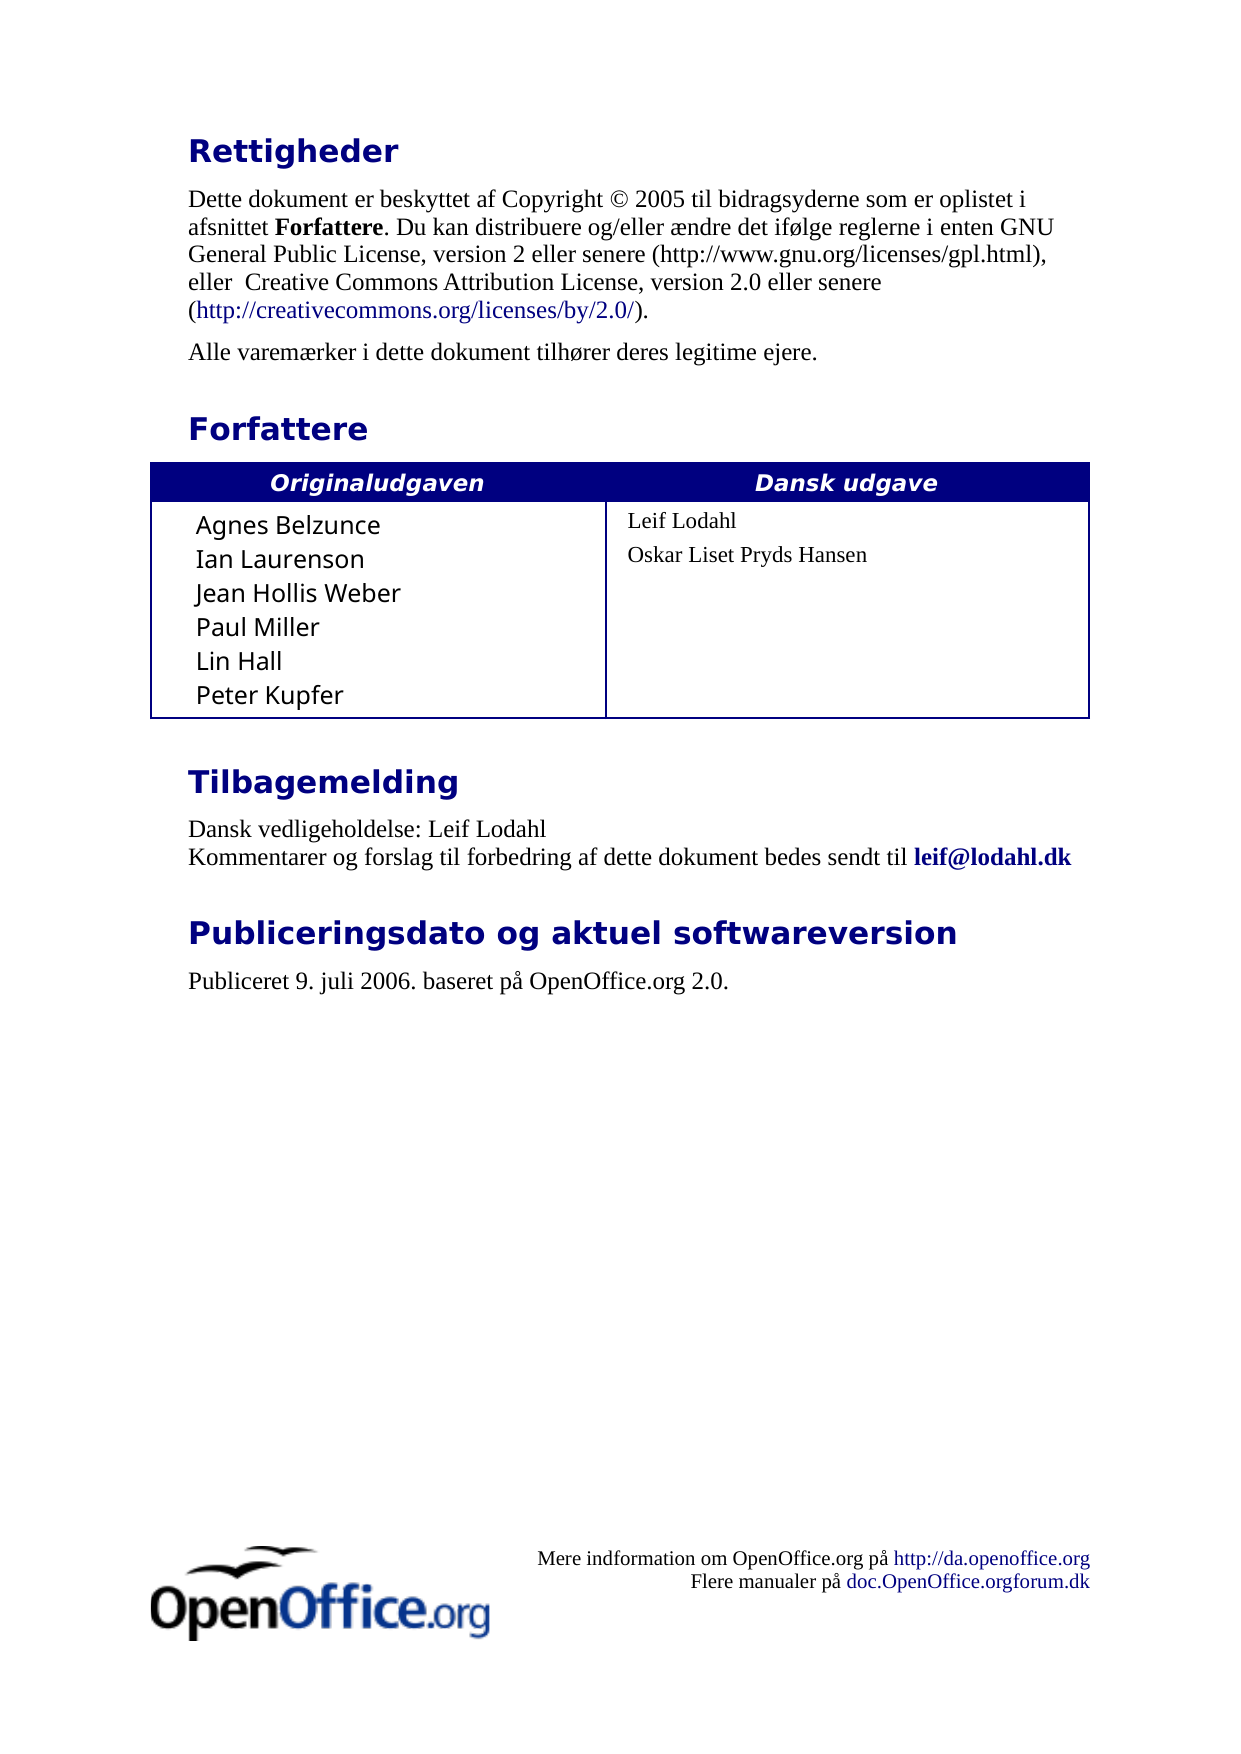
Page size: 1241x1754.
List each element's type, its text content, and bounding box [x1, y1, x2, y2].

table_cell Agnes Belzunce Ian Laurenson Jean Hollis Weber Paul Miller Lin Hall Peter Kupfer [152, 502, 605, 717]
subtitle Rettigheder [188, 134, 1090, 170]
table_cell Leif Lodahl Oskar Liset Pryds Hansen [607, 502, 1088, 717]
subtitle Forfattere [188, 411, 1090, 447]
text Publiceret 9. juli 2006. baseret på OpenOffice.org 2.0. [188, 967, 1090, 994]
table_header Originaludgaven [152, 464, 605, 502]
subtitle Publiceringsdato og aktuel softwareversion [188, 916, 1090, 952]
picture [150, 1546, 490, 1641]
text Alle varemærker i dette dokument tilhører deres legitime ejere. [188, 338, 1090, 366]
subtitle Tilbagemelding [188, 764, 1090, 801]
table_header Dansk udgave [607, 464, 1088, 502]
text Dette dokument er beskyttet af Copyright © 2005 til bidragsyderne som er oplistet i afsnittet Forfattere. Du kan distribuere og/eller ændre det ifølge reglerne i enten GNU General Public License, version 2 eller senere (http://www.gnu.org/licenses/gpl.html), eller Creative Commons Attribution License, version 2.0 eller senere (http://creativecommons.org/licenses/by/2.0/). [188, 185, 1090, 323]
text Dansk vedligeholdelse: Leif Lodahl Kommentarer og forslag til forbedring af dette dokument bedes sendt til leif@lodahl.dk [188, 816, 1090, 871]
